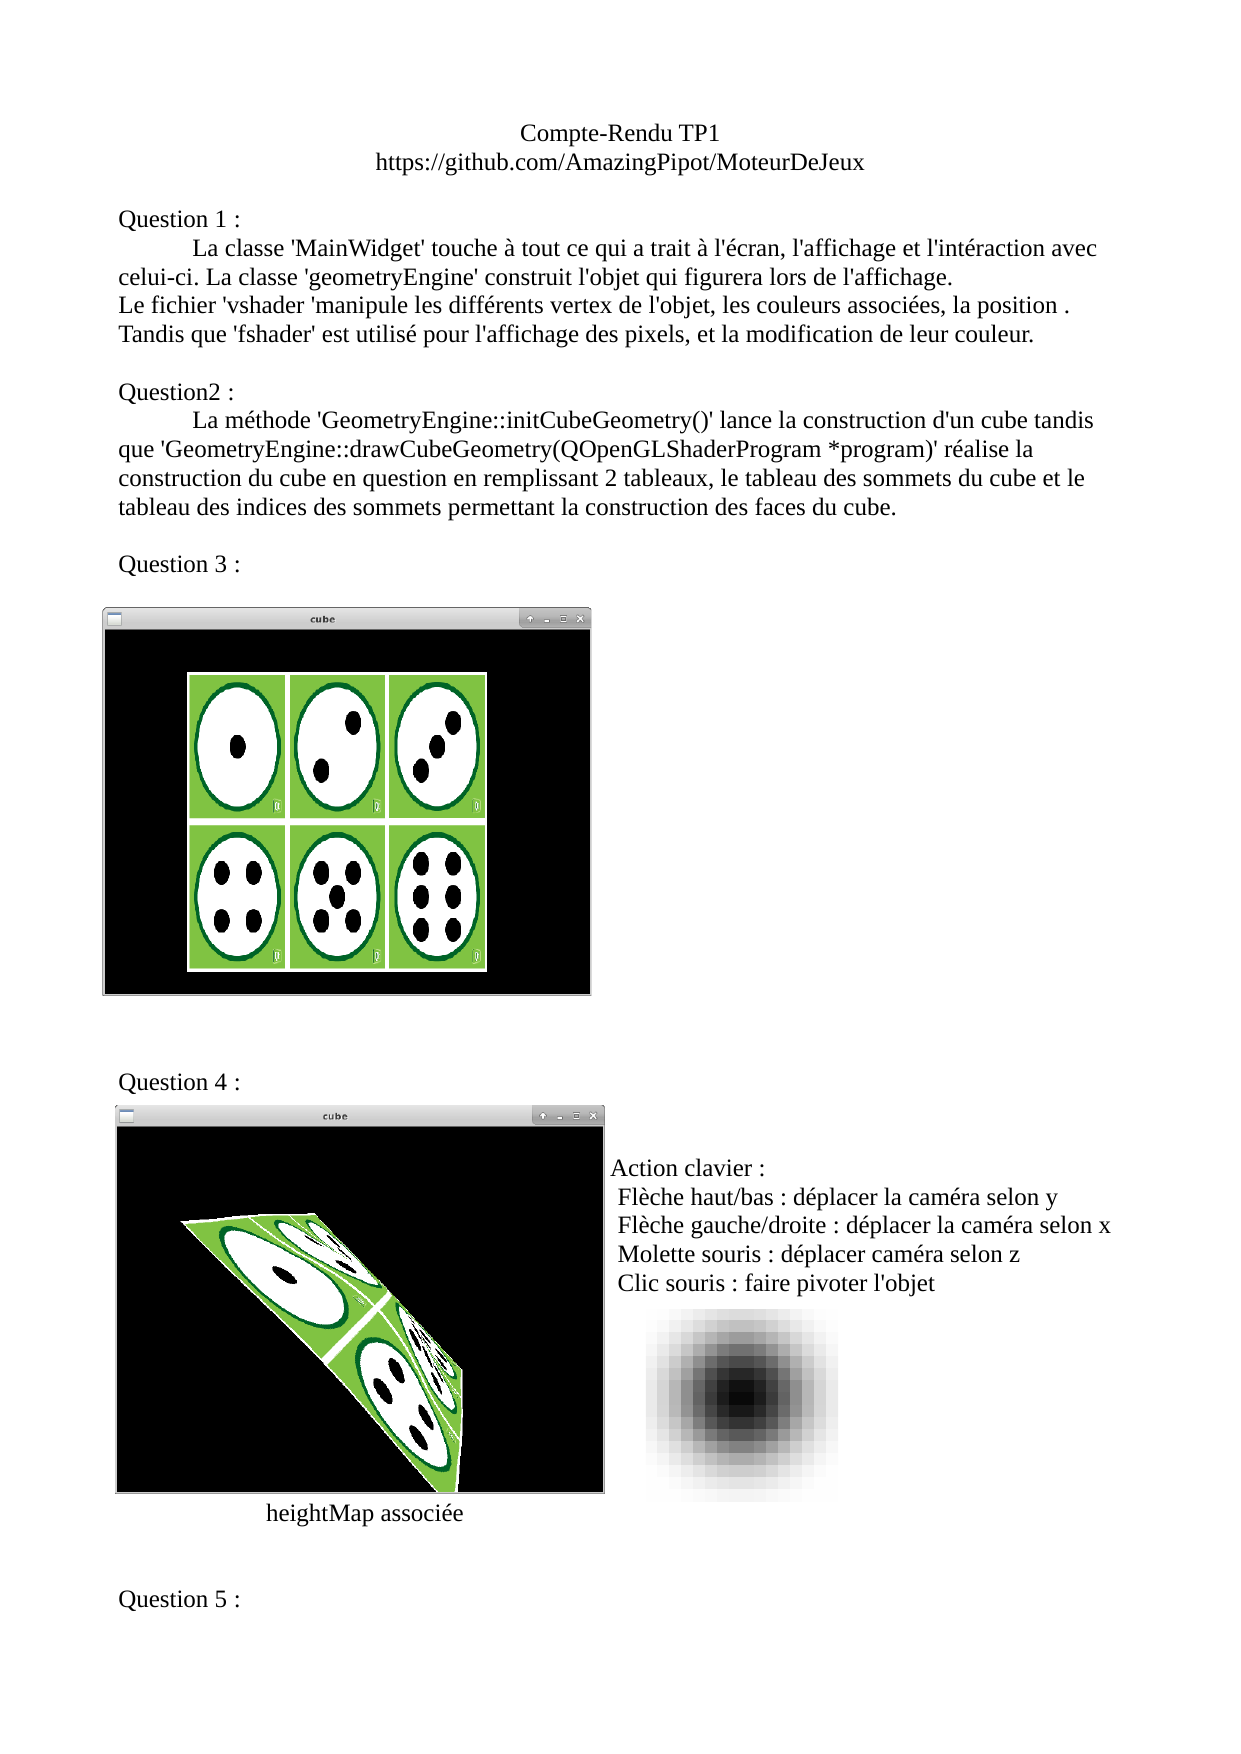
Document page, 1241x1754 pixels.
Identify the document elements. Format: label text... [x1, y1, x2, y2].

text Question 5 : [118, 1584, 1122, 1613]
text La classe 'MainWidget' touche à tout ce qui a trait à l'écran, l'affichage et l'intéraction avec celui-ci. La classe 'geometryEngine' construit l'objet qui figurera lors de l'affichage. [118, 233, 1122, 291]
text Question2 : [118, 377, 1122, 406]
text La méthode 'GeometryEngine::initCubeGeometry()' lance la construction d'un cube tandis que 'GeometryEngine::drawCubeGeometry(QOpenGLShaderProgram *program)' réalise la construction du cube en question en remplissant 2 tableaux, le tableau des sommets du cube et le tableau des indices des sommets permettant la construction des faces du cube. [118, 406, 1122, 521]
text Compte-Rendu TP1 [118, 118, 1122, 147]
text Question 4 : [118, 1067, 1122, 1096]
text https://github.com/AmazingPipot/MoteurDeJeux [118, 147, 1122, 176]
picture [115, 1105, 605, 1494]
text Question 1 : [118, 204, 1122, 233]
text Flèche haut/bas : déplacer la caméra selon y [605, 1182, 1122, 1211]
text heightMap associée [118, 1498, 1122, 1527]
picture [102, 607, 592, 996]
text Question 3 : [118, 549, 1122, 578]
text Molette souris : déplacer caméra selon z [605, 1239, 1122, 1268]
picture [645, 1309, 839, 1502]
text Action clavier : [605, 1153, 1122, 1182]
text Clic souris : faire pivoter l'objet [605, 1268, 1122, 1297]
text Flèche gauche/droite : déplacer la caméra selon x [605, 1211, 1122, 1239]
text Le fichier 'vshader 'manipule les différents vertex de l'objet, les couleurs associées, la position . Tandis que 'fshader' est utilisé pour l'affichage des pixels, et la modification de leur couleur. [118, 291, 1122, 348]
